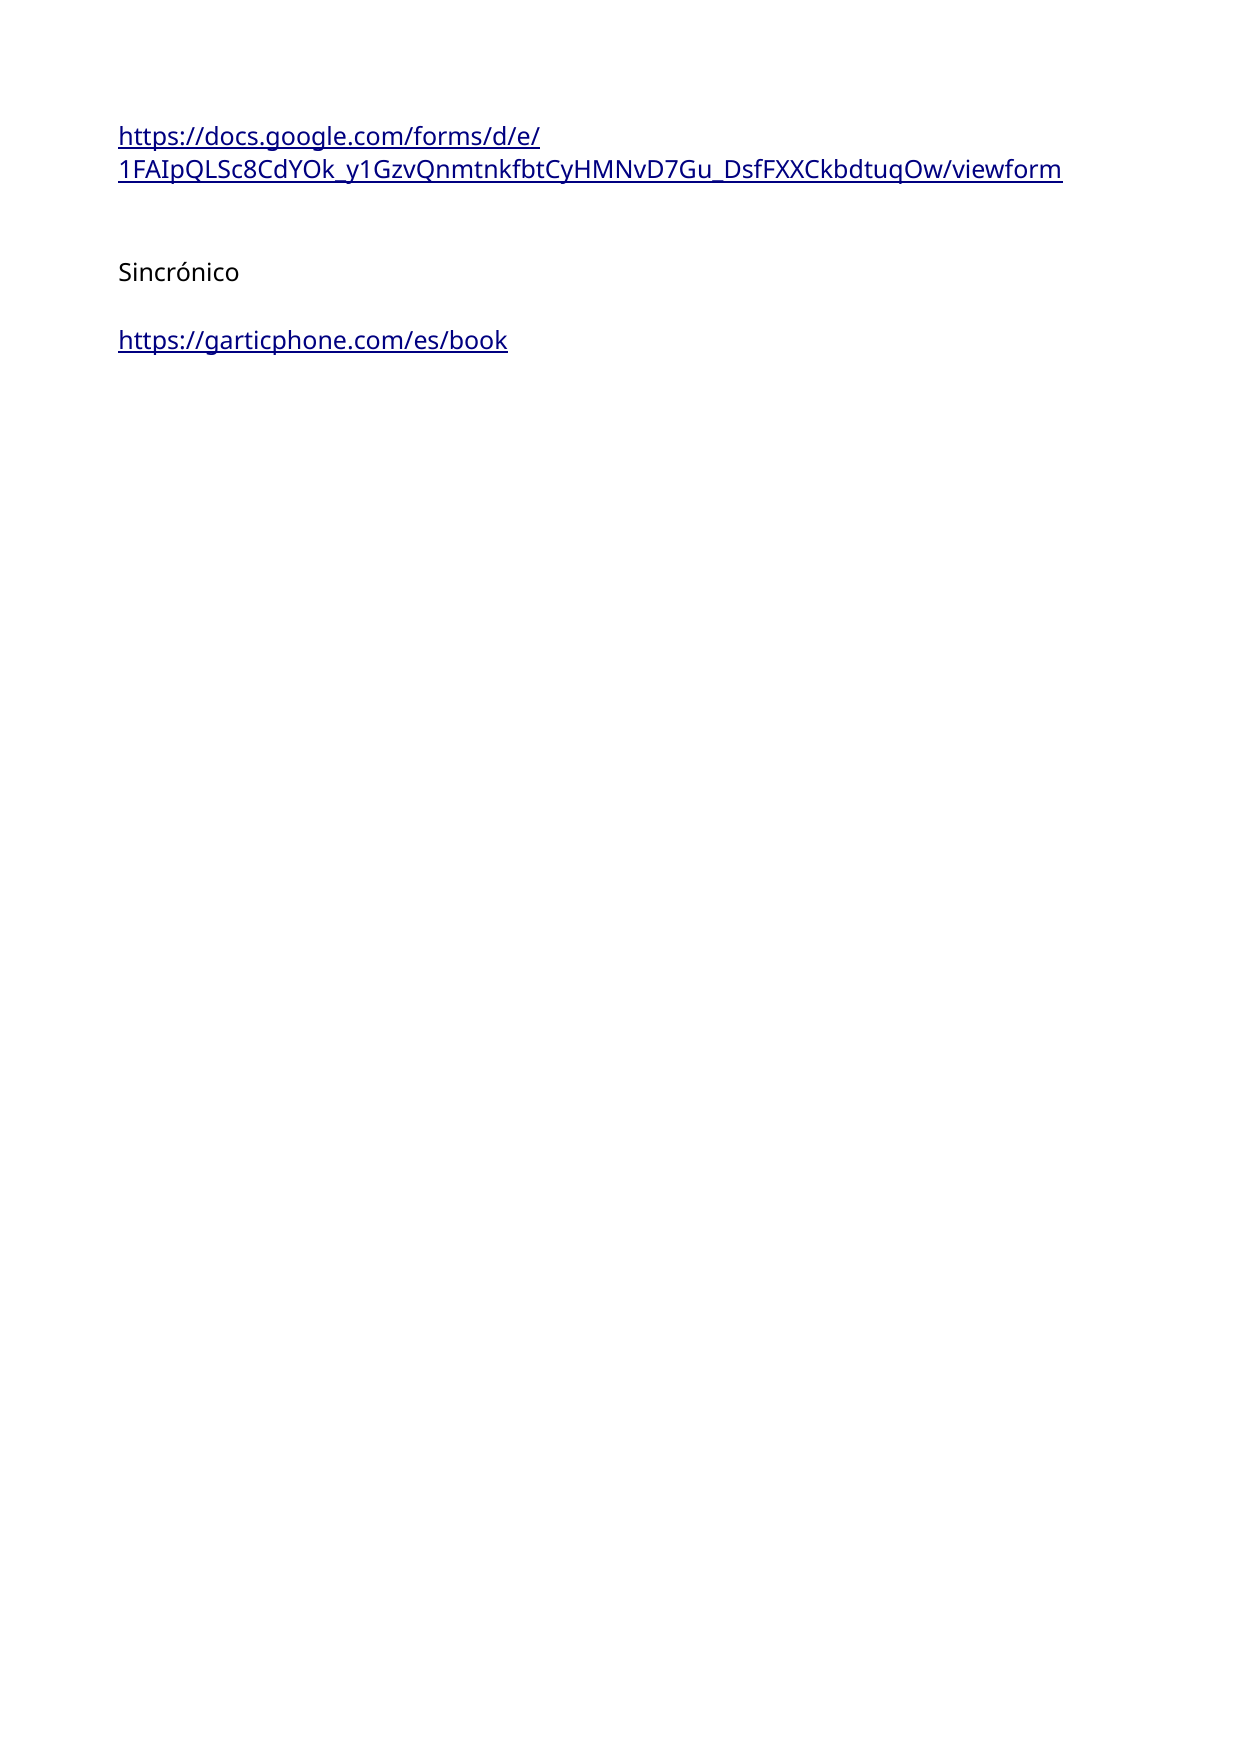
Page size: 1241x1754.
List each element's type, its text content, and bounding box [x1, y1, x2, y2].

text https://docs.google.com/forms/d/e/1FAIpQLSc8CdYOk_y1GzvQnmtnkfbtCyHMNvD7Gu_DsfFXXCkbdtuqOw/viewform [118, 118, 1122, 186]
text Sincrónico [118, 254, 1122, 288]
text https://garticphone.com/es/book [118, 322, 1122, 357]
